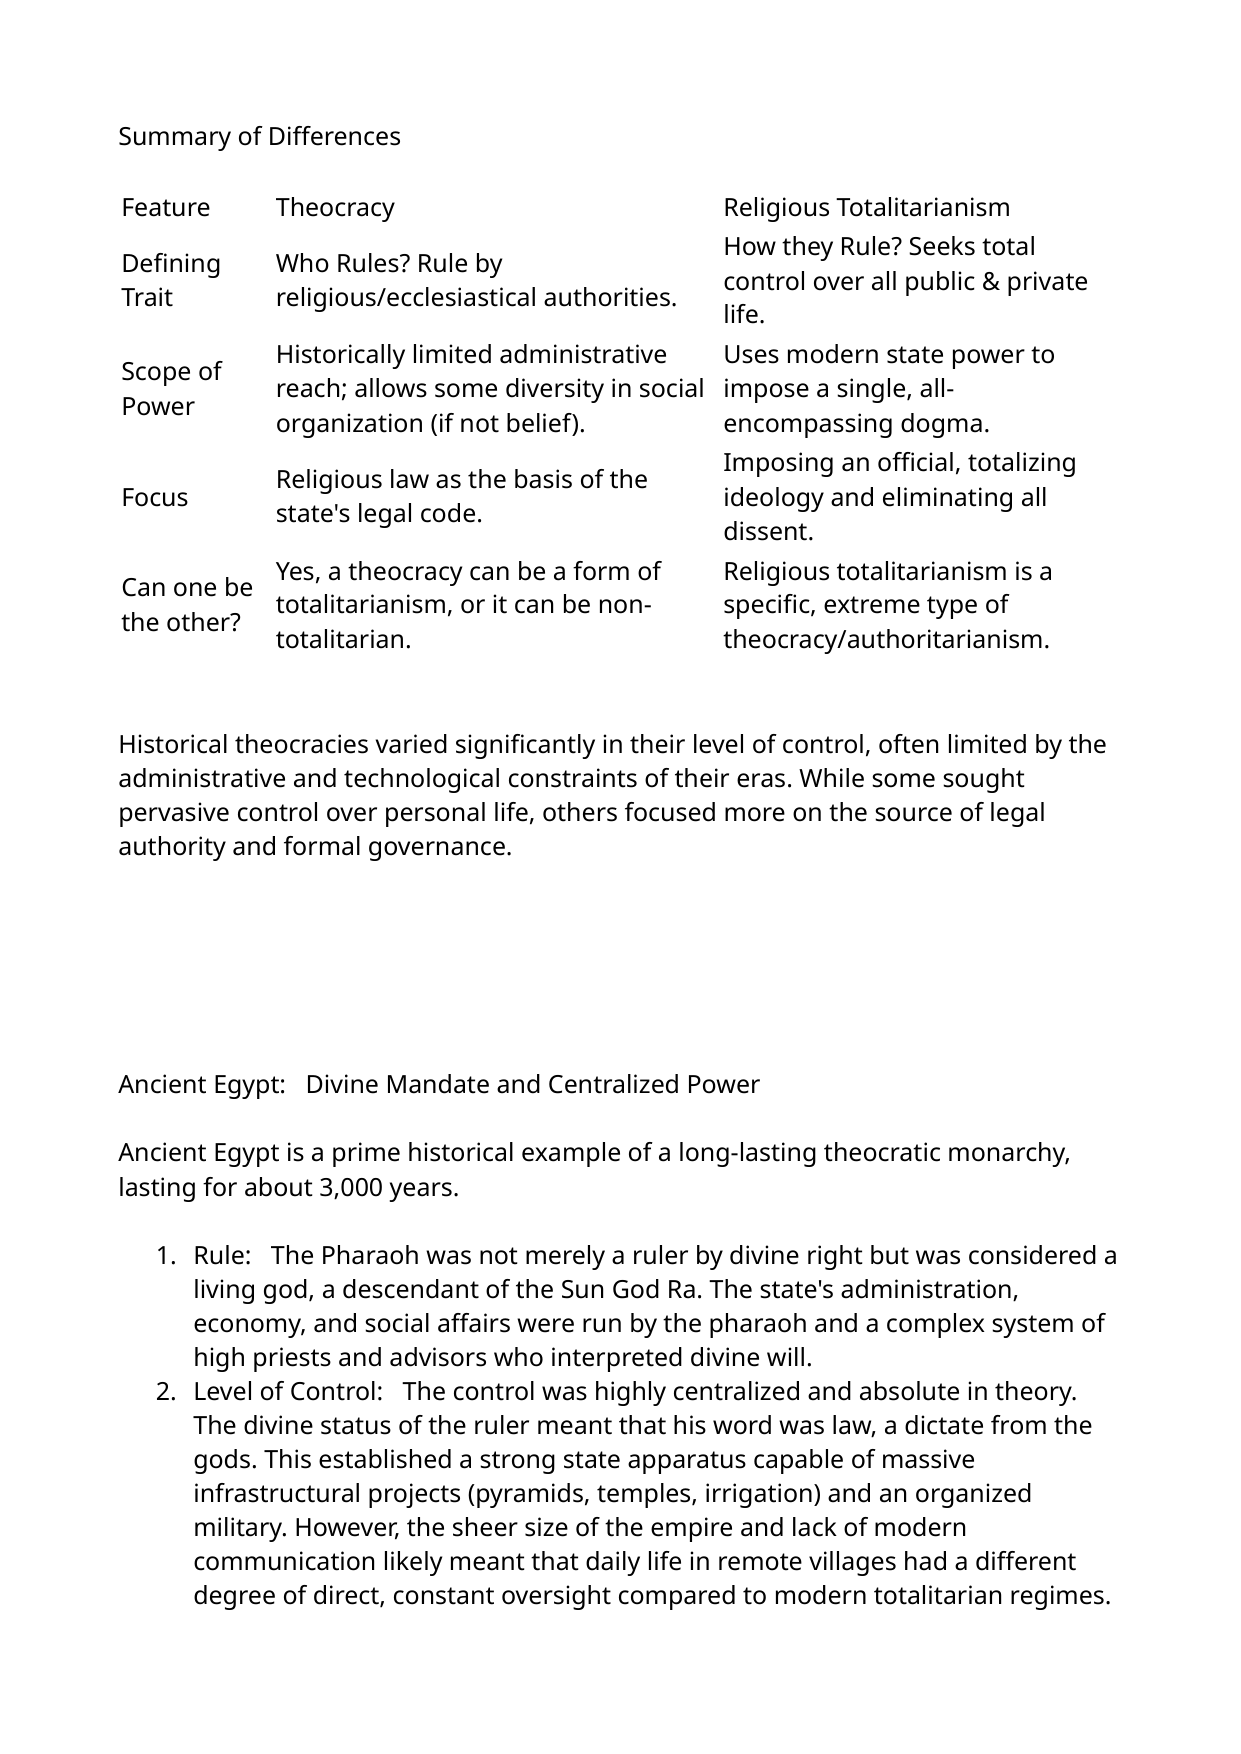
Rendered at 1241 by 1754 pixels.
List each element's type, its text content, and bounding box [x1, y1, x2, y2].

table_cell Focus [118, 442, 273, 550]
text Ancient Egypt is a prime historical example of a long-lasting theocratic monarchy, lasting for about 3,000 years. [118, 1135, 1122, 1203]
table_header Theocracy [273, 186, 720, 226]
table_cell Can one be the other? [118, 550, 273, 658]
table_cell Yes, a theocracy can be a form of totalitarianism, or it can be non-totalitarian. [273, 550, 720, 658]
table_cell How they Rule? Seeks total control over all public & private life. [720, 226, 1122, 334]
table_cell Defining Trait [118, 226, 273, 334]
list Rule: The Pharaoh was not merely a ruler by divine right but was considered a living god, a descendant of the Sun God Ra. The state's administration, economy, and social affairs were run by the pharaoh and a complex system of high priests and advisors who interpreted divine will. [156, 1237, 1122, 1373]
text Ancient Egypt: Divine Mandate and Centralized Power [118, 1067, 1122, 1101]
table_cell Religious law as the basis of the state's legal code. [273, 442, 720, 550]
table_header Feature [118, 186, 273, 226]
list Level of Control: The control was highly centralized and absolute in theory. The divine status of the ruler meant that his word was law, a dictate from the gods. This established a strong state apparatus capable of massive infrastructural projects (pyramids, temples, irrigation) and an organized military. However, the sheer size of the empire and lack of modern communication likely meant that daily life in remote villages had a different degree of direct, constant oversight compared to modern totalitarian regimes. [156, 1373, 1122, 1612]
table_header Religious Totalitarianism [720, 186, 1122, 226]
table_cell Imposing an official, totalizing ideology and eliminating all dissent. [720, 442, 1122, 550]
table_cell Uses modern state power to impose a single, all-encompassing dogma. [720, 334, 1122, 442]
text Historical theocracies varied significantly in their level of control, often limited by the administrative and technological constraints of their eras. While some sought pervasive control over personal life, others focused more on the source of legal authority and formal governance. [118, 726, 1122, 863]
table_cell Who Rules? Rule by religious/ecclesiastical authorities. [273, 226, 720, 334]
table_cell Scope of Power [118, 334, 273, 442]
table_cell Religious totalitarianism is a specific, extreme type of theocracy/authoritarianism. [720, 550, 1122, 658]
table_cell Historically limited administrative reach; allows some diversity in social organization (if not belief). [273, 334, 720, 442]
text Summary of Differences [118, 118, 1122, 152]
